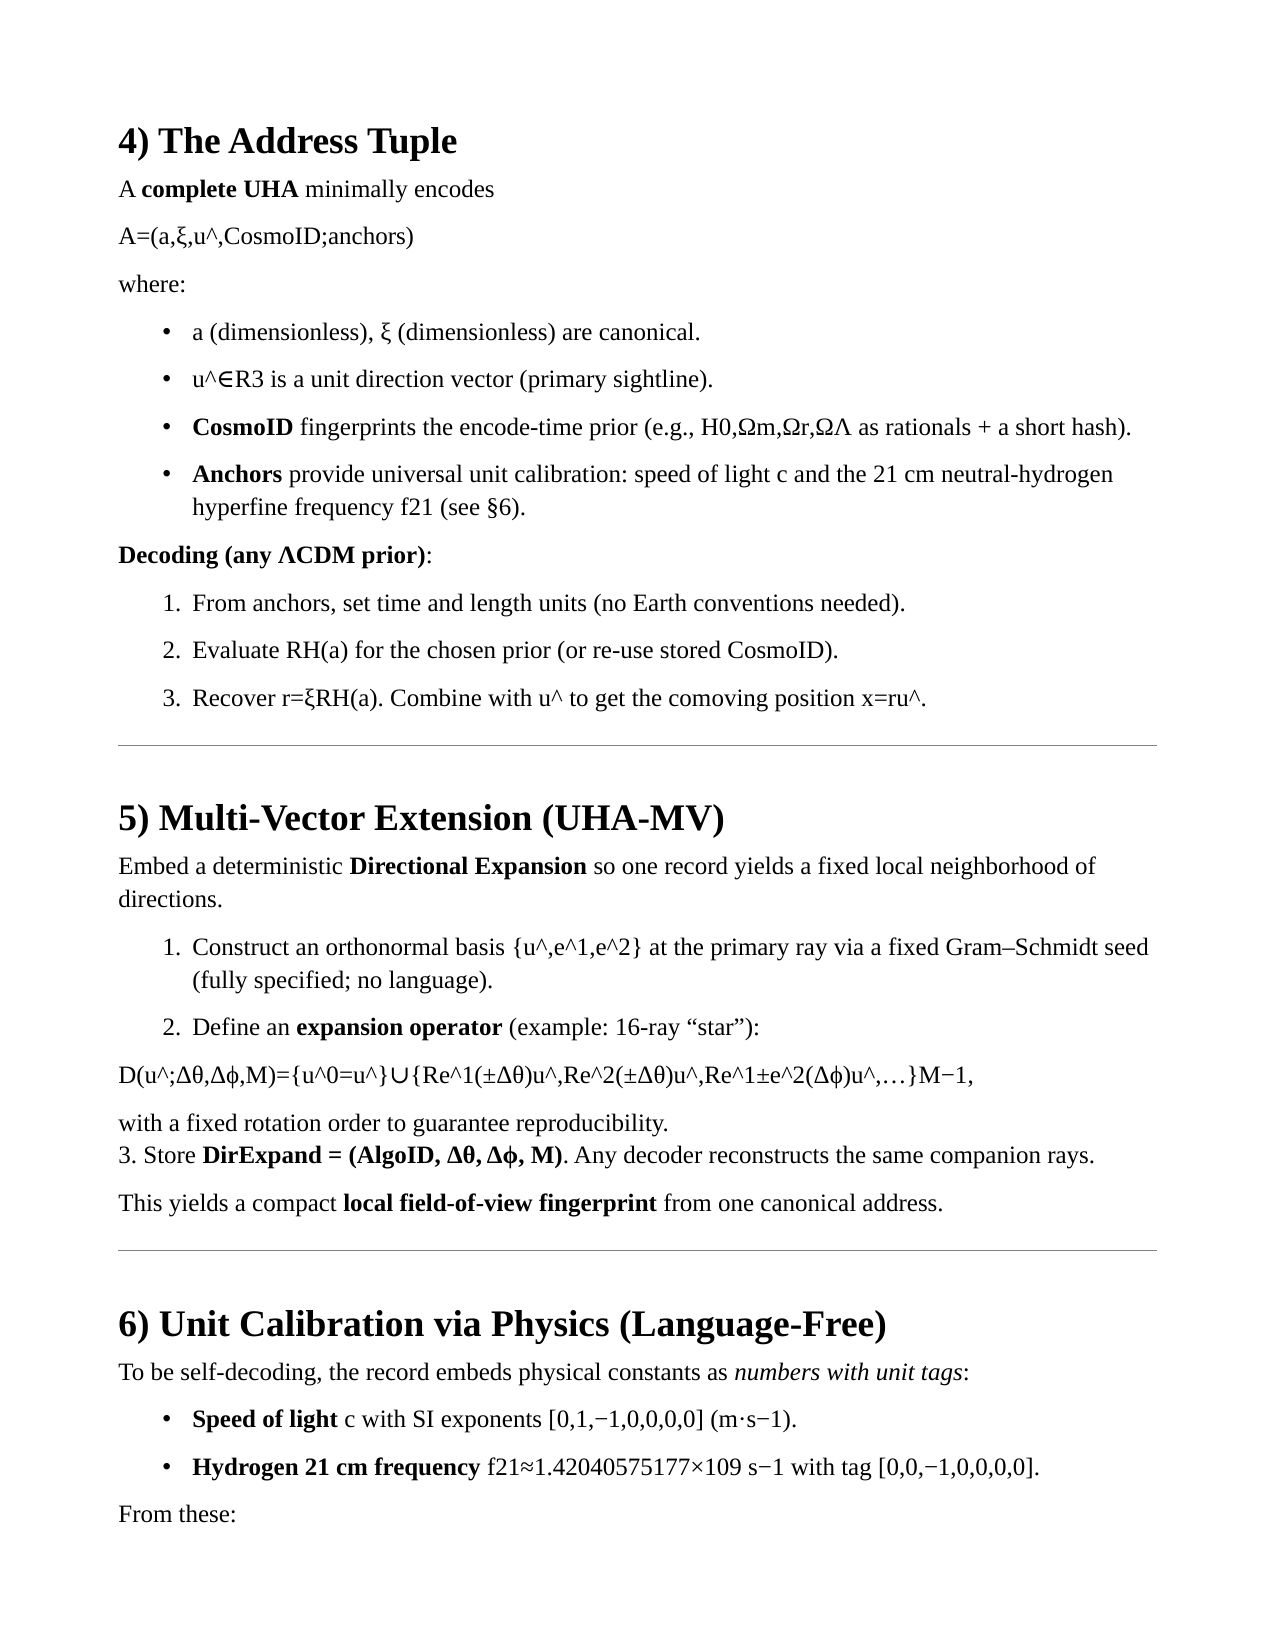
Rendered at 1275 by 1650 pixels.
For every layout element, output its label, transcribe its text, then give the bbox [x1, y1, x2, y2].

text From these: [118, 1499, 1157, 1528]
list Evaluate RH​(a) for the chosen prior (or re-use stored CosmoID). [162, 635, 1157, 664]
text D(u^;Δθ,Δϕ,M)={u^0​=u^}∪{Re^1​​(±Δθ)u^,Re^2​​(±Δθ)u^,Re^1​±e^2​​(Δϕ)u^,…}M−1​, [118, 1060, 1157, 1089]
list Anchors provide universal unit calibration: speed of light c and the 21 cm neutral-hydrogen hyperfine frequency f21​ (see §6). [162, 459, 1157, 521]
list Construct an orthonormal basis {u^,e^1​,e^2​} at the primary ray via a fixed Gram–Schmidt seed (fully specified; no language). [162, 932, 1157, 993]
text where: [118, 269, 1157, 298]
list CosmoID fingerprints the encode-time prior (e.g., H0​,Ωm​,Ωr​,ΩΛ​ as rationals + a short hash). [162, 412, 1157, 441]
list From anchors, set time and length units (no Earth conventions needed). [162, 588, 1157, 616]
text with a fixed rotation order to guarantee reproducibility. 3. Store DirExpand = (AlgoID, Δθ, Δϕ, M). Any decoder reconstructs the same companion rays. [118, 1108, 1157, 1169]
list Hydrogen 21 cm frequency f21​≈1.42040575177×109 s−1 with tag [0,0,−1,0,0,0,0]. [162, 1452, 1157, 1481]
text This yields a compact local field-of-view fingerprint from one canonical address. [118, 1188, 1157, 1217]
text A=(a,ξ,u^,CosmoID;anchors)​ [118, 221, 1157, 250]
text A complete UHA minimally encodes [118, 174, 1157, 202]
text Decoding (any ΛCDM prior): [118, 540, 1157, 569]
subtitle 6) Unit Calibration via Physics (Language-Free) [118, 1301, 1157, 1344]
subtitle 5) Multi-Vector Extension (UHA-MV) [118, 796, 1157, 839]
list u^∈R3 is a unit direction vector (primary sightline). [162, 364, 1157, 393]
text To be self-decoding, the record embeds physical constants as numbers with unit tags: [118, 1357, 1157, 1385]
list Speed of light c with SI exponents [0,1,−1,0,0,0,0] (m·s−1). [162, 1404, 1157, 1433]
list Recover r=ξRH​(a). Combine with u^ to get the comoving position x=ru^. [162, 683, 1157, 712]
list Define an expansion operator (example: 16-ray “star”): [162, 1012, 1157, 1041]
subtitle 4) The Address Tuple [118, 118, 1157, 161]
text Embed a deterministic Directional Expansion so one record yields a fixed local neighborhood of directions. [118, 851, 1157, 913]
list a (dimensionless), ξ (dimensionless) are canonical. [162, 317, 1157, 345]
